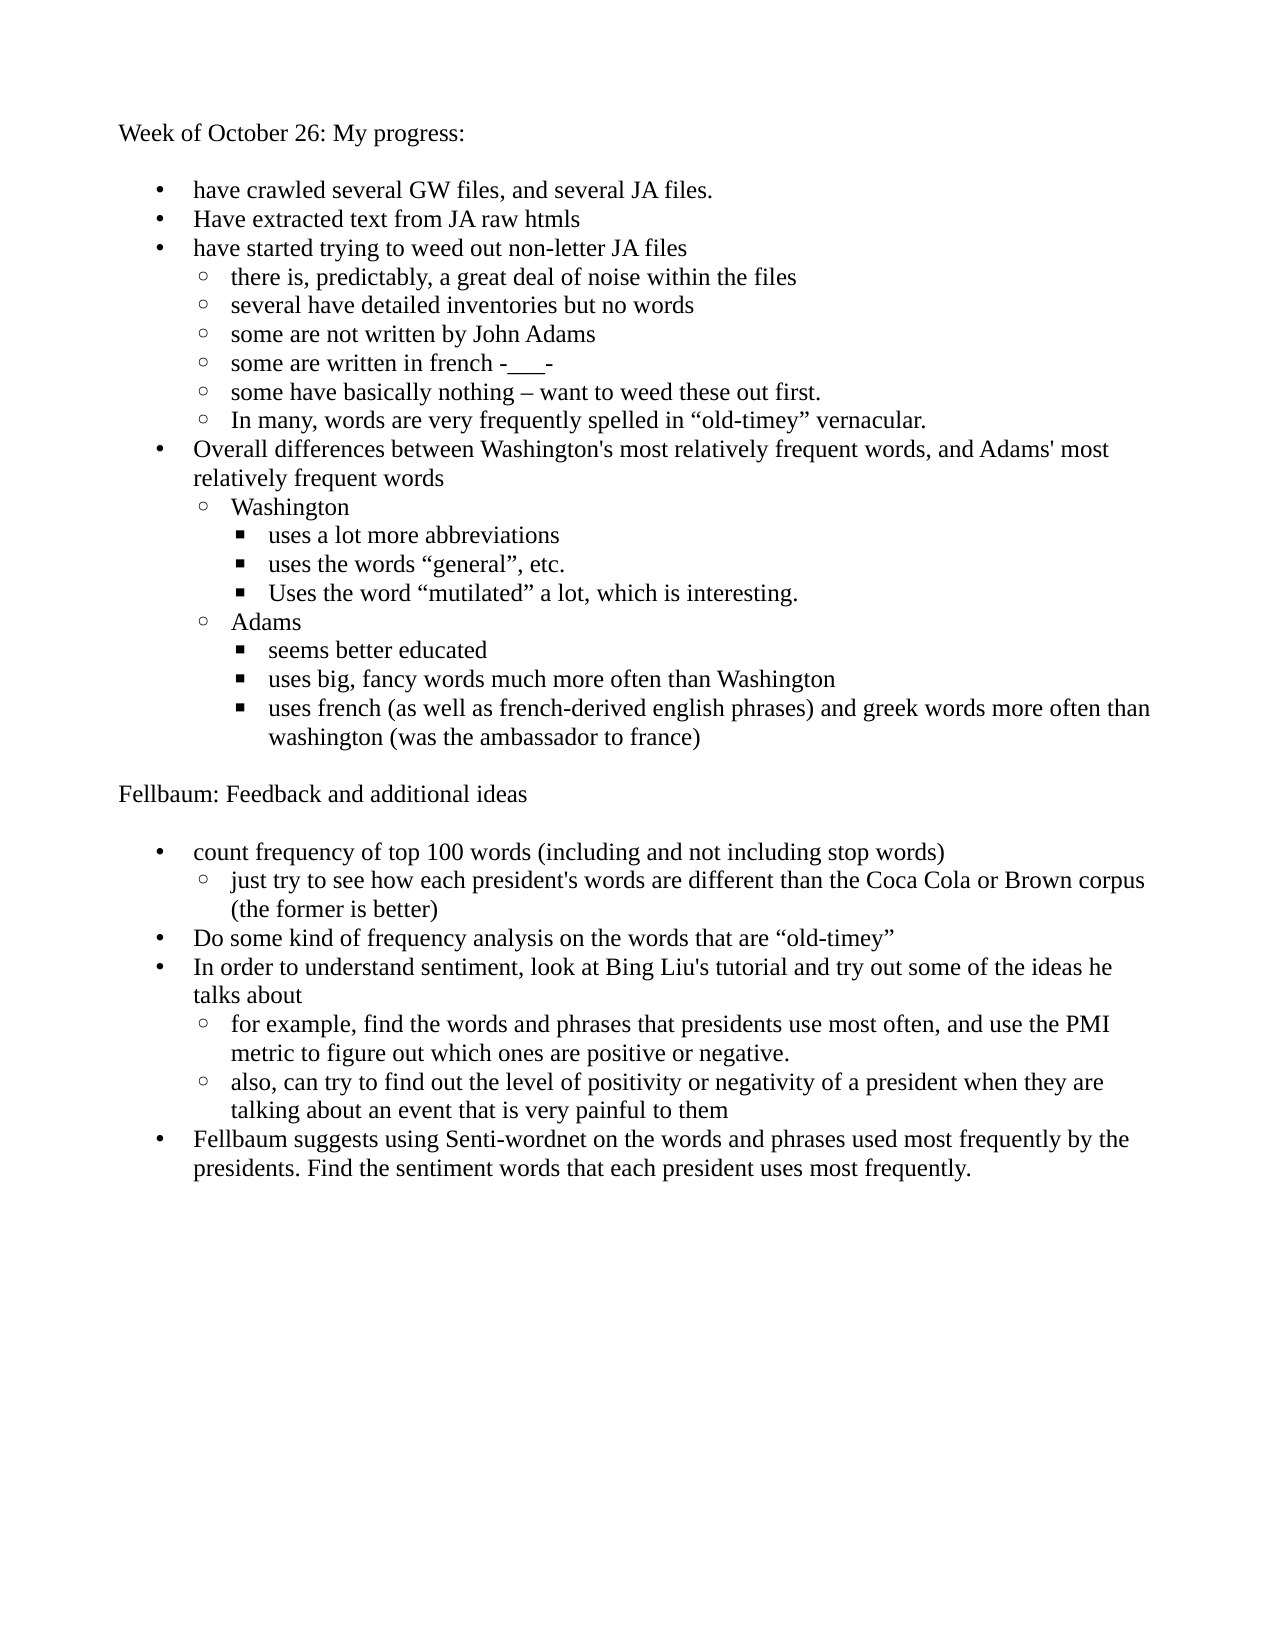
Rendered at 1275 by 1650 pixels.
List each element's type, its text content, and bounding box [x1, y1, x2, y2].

list In many, words are very frequently spelled in “old-timey” vernacular. [193, 406, 1157, 434]
list Washington [193, 492, 1157, 521]
list there is, predictably, a great deal of noise within the files [193, 262, 1157, 291]
list Overall differences between Washington's most relatively frequent words, and Adams' most relatively frequent words [156, 434, 1157, 492]
text Week of October 26: My progress: [118, 118, 1157, 147]
list uses the words “general”, etc. [231, 549, 1157, 578]
list several have detailed inventories but no words [193, 291, 1157, 319]
list uses french (as well as french-derived english phrases) and greek words more often than washington (was the ambassador to france) [231, 693, 1157, 751]
list count frequency of top 100 words (including and not including stop words) [156, 837, 1157, 866]
list Adams [193, 607, 1157, 636]
list some are not written by John Adams [193, 319, 1157, 348]
list Uses the word “mutilated” a lot, which is interesting. [231, 578, 1157, 607]
list some are written in french -___- [193, 348, 1157, 377]
list uses a lot more abbreviations [231, 521, 1157, 549]
list have started trying to weed out non-letter JA files [156, 233, 1157, 262]
list have crawled several GW files, and several JA files. [156, 176, 1157, 204]
list for example, find the words and phrases that presidents use most often, and use the PMI metric to figure out which ones are positive or negative. [193, 1009, 1157, 1067]
list just try to see how each president's words are different than the Coca Cola or Brown corpus (the former is better) [193, 866, 1157, 923]
list Have extracted text from JA raw htmls [156, 204, 1157, 233]
list uses big, fancy words much more often than Washington [231, 664, 1157, 693]
list seems better educated [231, 636, 1157, 664]
text Fellbaum: Feedback and additional ideas [118, 779, 1157, 808]
list In order to understand sentiment, look at Bing Liu's tutorial and try out some of the ideas he talks about [156, 952, 1157, 1009]
list Fellbaum suggests using Senti-wordnet on the words and phrases used most frequently by the presidents. Find the sentiment words that each president uses most frequently. [156, 1124, 1157, 1182]
list some have basically nothing – want to weed these out first. [193, 377, 1157, 406]
list also, can try to find out the level of positivity or negativity of a president when they are talking about an event that is very painful to them [193, 1067, 1157, 1124]
list Do some kind of frequency analysis on the words that are “old-timey” [156, 923, 1157, 952]
